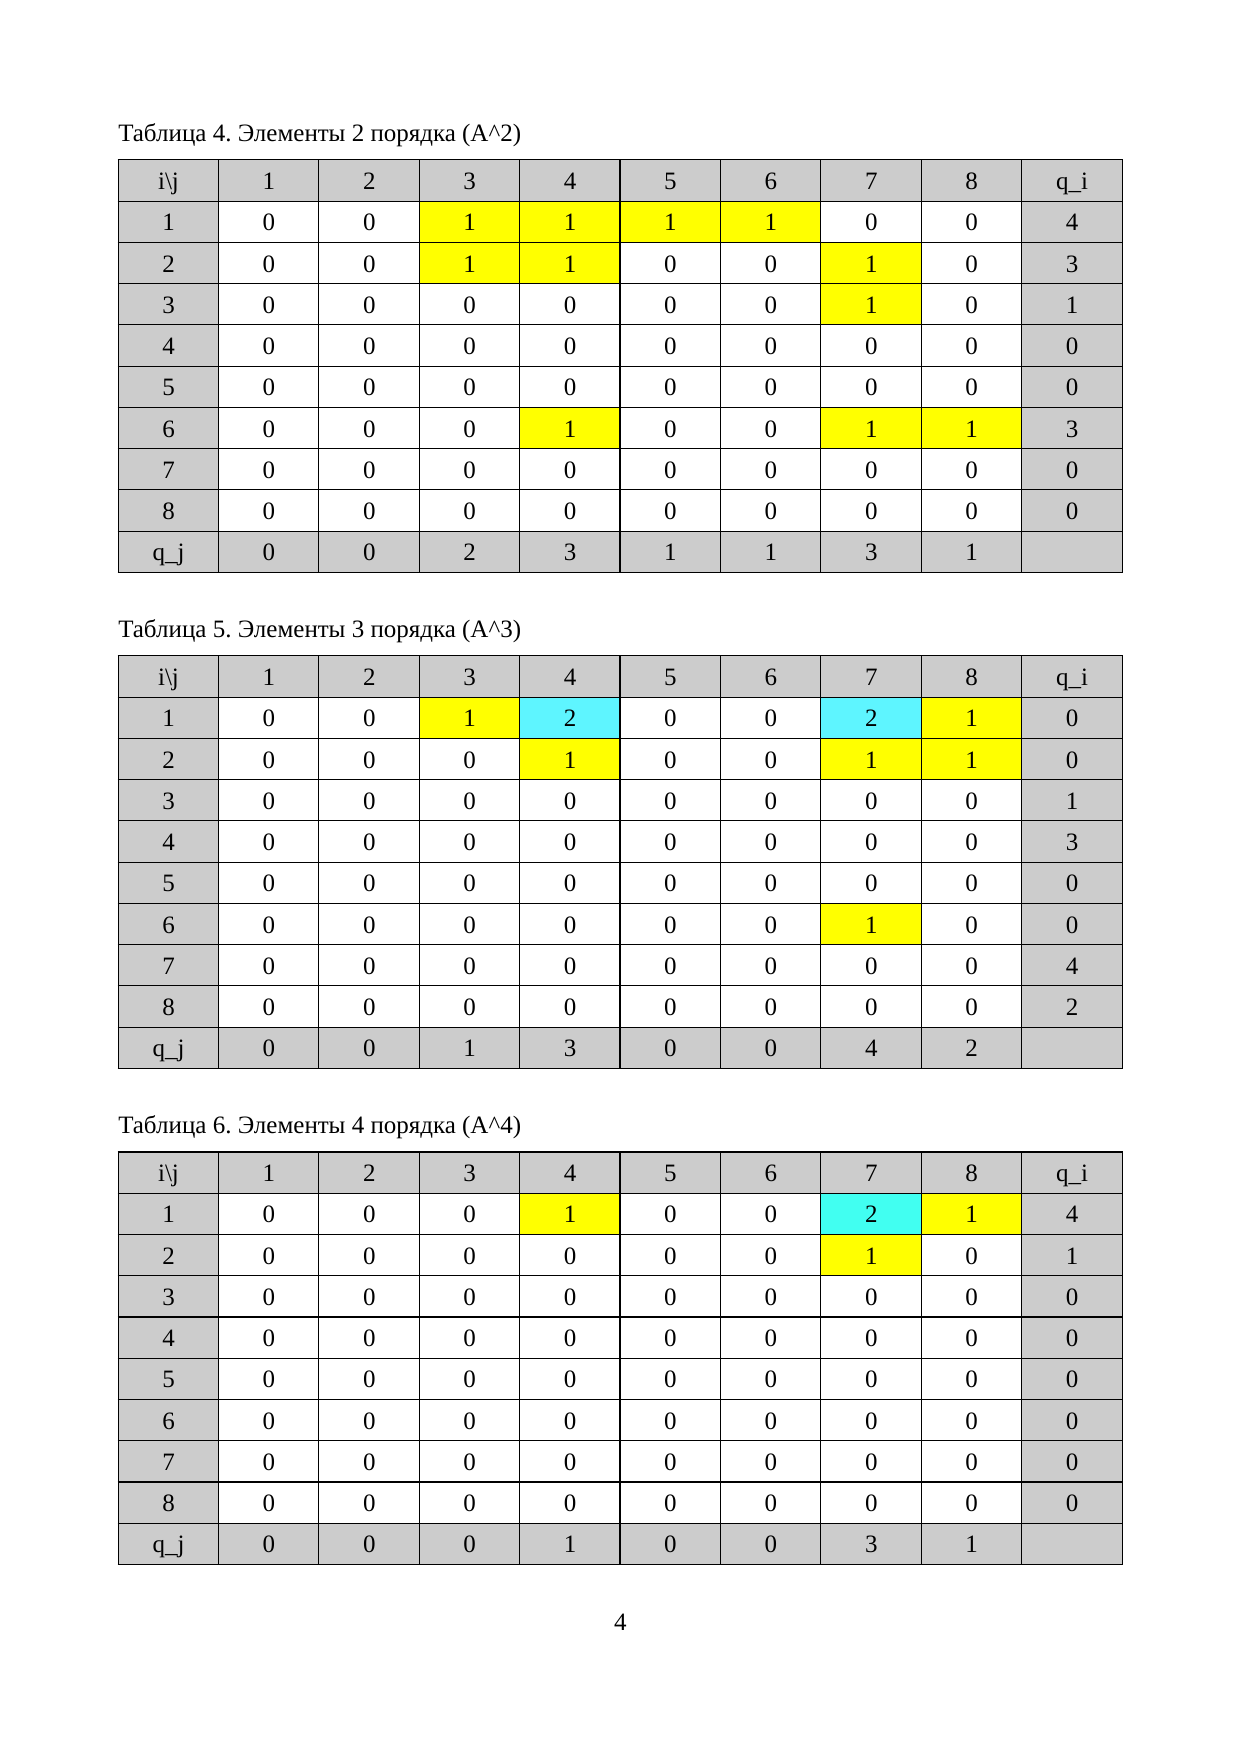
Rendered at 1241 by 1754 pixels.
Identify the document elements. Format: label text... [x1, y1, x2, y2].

table_cell 0 [319, 1194, 419, 1234]
table_cell 0 [821, 202, 921, 242]
table_cell 0 [219, 202, 318, 242]
table_cell 4 [1022, 202, 1122, 242]
table_header 7 [821, 1153, 921, 1193]
table_cell 0 [420, 1359, 519, 1399]
table_cell 0 [621, 780, 720, 820]
table_cell 1 [520, 1194, 619, 1234]
table_cell 0 [520, 1318, 619, 1358]
table_cell 0 [420, 945, 519, 985]
table_cell 0 [821, 780, 921, 820]
table_cell 0 [319, 1359, 419, 1399]
table_cell 0 [922, 986, 1021, 1027]
table_cell 1 [922, 698, 1021, 738]
table_cell 7 [119, 945, 218, 985]
table_cell 0 [520, 945, 619, 985]
table_cell 1 [1022, 284, 1122, 324]
table_cell 0 [319, 408, 419, 448]
table_cell 0 [520, 904, 619, 944]
table_header 4 [520, 1153, 619, 1193]
table_cell 6 [119, 1400, 218, 1440]
table_cell 0 [520, 367, 619, 407]
table_cell 0 [219, 532, 318, 572]
table_cell 0 [520, 1441, 619, 1481]
table_cell 1 [520, 408, 619, 448]
table_cell 1 [821, 739, 921, 779]
table_cell 0 [821, 1483, 921, 1523]
table_header 3 [420, 1153, 519, 1193]
table_cell 0 [219, 986, 318, 1027]
text Таблица 5. Элементы 3 порядка (A^3) [118, 614, 1122, 643]
table_cell 0 [721, 284, 820, 324]
table_cell 0 [721, 1524, 820, 1564]
table_cell 0 [219, 325, 318, 366]
table_cell 0 [1022, 698, 1122, 738]
table_cell 3 [119, 780, 218, 820]
table_cell 0 [721, 1318, 820, 1358]
table_cell 0 [520, 1359, 619, 1399]
table_header 4 [520, 160, 619, 201]
table_cell 0 [621, 821, 720, 862]
table_header 2 [319, 1153, 419, 1193]
table_cell 0 [721, 1194, 820, 1234]
table_cell 2 [520, 698, 619, 738]
table_cell 2 [922, 1028, 1021, 1068]
table_header i\j [119, 656, 218, 697]
table_cell 2 [119, 243, 218, 283]
table_cell 2 [821, 1194, 921, 1234]
table_cell 0 [219, 739, 318, 779]
table_cell 8 [119, 986, 218, 1027]
table_cell 0 [219, 1235, 318, 1275]
table_cell 3 [821, 532, 921, 572]
table_cell 0 [319, 284, 419, 324]
table_cell 0 [1022, 325, 1122, 366]
table_cell 0 [922, 1441, 1021, 1481]
table_cell 0 [520, 986, 619, 1027]
table_cell 0 [922, 1400, 1021, 1440]
table_cell 3 [119, 1276, 218, 1316]
table_cell 0 [721, 698, 820, 738]
table_cell 2 [119, 739, 218, 779]
table_cell 0 [922, 863, 1021, 903]
table_cell 1 [821, 284, 921, 324]
table_cell 0 [520, 863, 619, 903]
table_header q_i [1022, 1153, 1122, 1193]
table_cell 0 [1022, 490, 1122, 531]
table_cell 1 [922, 408, 1021, 448]
table_header 1 [219, 656, 318, 697]
table_header 3 [420, 656, 519, 697]
table_cell 0 [721, 325, 820, 366]
table_cell 0 [219, 1028, 318, 1068]
table_cell 0 [420, 408, 519, 448]
table_header 7 [821, 656, 921, 697]
table_cell 2 [821, 698, 921, 738]
table_cell 0 [420, 490, 519, 531]
text Таблица 6. Элементы 4 порядка (A^4) [118, 1110, 1122, 1139]
table_cell 1 [721, 202, 820, 242]
table_header 4 [520, 656, 619, 697]
table_cell 0 [922, 1235, 1021, 1275]
table_cell 0 [520, 325, 619, 366]
table_cell 0 [621, 243, 720, 283]
table_header 3 [420, 160, 519, 201]
table_header q_i [1022, 656, 1122, 697]
table_cell 0 [721, 780, 820, 820]
table_cell 3 [821, 1524, 921, 1564]
table_cell 1 [520, 243, 619, 283]
table_cell 0 [319, 532, 419, 572]
table_cell 0 [922, 904, 1021, 944]
table_cell 0 [420, 1194, 519, 1234]
table_cell 0 [821, 863, 921, 903]
table_cell 0 [621, 1483, 720, 1523]
table_cell 0 [219, 698, 318, 738]
table_cell 0 [319, 780, 419, 820]
table_cell 3 [119, 284, 218, 324]
table_cell 0 [319, 1028, 419, 1068]
table_cell 0 [821, 449, 921, 489]
table_cell 4 [119, 1318, 218, 1358]
table_cell 3 [520, 1028, 619, 1068]
table_cell 0 [319, 1441, 419, 1481]
table_cell 0 [219, 367, 318, 407]
table_cell 0 [1022, 1359, 1122, 1399]
table_cell 0 [922, 821, 1021, 862]
table_cell 0 [1022, 904, 1122, 944]
table_cell 0 [520, 490, 619, 531]
table_cell 0 [721, 408, 820, 448]
table_cell 0 [520, 821, 619, 862]
table_cell 0 [922, 1359, 1021, 1399]
table_cell 0 [420, 449, 519, 489]
table_cell 1 [520, 739, 619, 779]
table_cell 0 [219, 1524, 318, 1564]
table_cell 0 [621, 1028, 720, 1068]
table_header 6 [721, 160, 820, 201]
table_cell 0 [922, 243, 1021, 283]
table_cell 0 [319, 325, 419, 366]
table_cell [1022, 1028, 1122, 1068]
table_cell 0 [219, 821, 318, 862]
table_cell 0 [420, 986, 519, 1027]
table_cell 0 [821, 986, 921, 1027]
table_cell 0 [721, 490, 820, 531]
table_cell 0 [319, 1400, 419, 1440]
table_cell 0 [319, 1235, 419, 1275]
table_cell 0 [621, 1235, 720, 1275]
table_cell 0 [420, 284, 519, 324]
table_cell 0 [821, 1359, 921, 1399]
table_cell q_j [119, 1028, 218, 1068]
table_cell 0 [319, 986, 419, 1027]
table_cell 2 [1022, 986, 1122, 1027]
table_cell 6 [119, 904, 218, 944]
table_cell 0 [621, 1359, 720, 1399]
table_cell 0 [1022, 1483, 1122, 1523]
table_cell 1 [821, 408, 921, 448]
table_cell 5 [119, 863, 218, 903]
table_cell 0 [621, 1400, 720, 1440]
table_header 2 [319, 160, 419, 201]
table_cell 0 [721, 1276, 820, 1316]
table_cell 0 [821, 1276, 921, 1316]
table_header 6 [721, 1153, 820, 1193]
table_cell 0 [621, 284, 720, 324]
table_cell 0 [621, 698, 720, 738]
table_cell 0 [219, 1318, 318, 1358]
table_cell 0 [922, 325, 1021, 366]
table_cell 0 [520, 449, 619, 489]
table_cell q_j [119, 532, 218, 572]
table_cell 0 [621, 449, 720, 489]
table_cell 1 [922, 1524, 1021, 1564]
table_cell 0 [219, 1483, 318, 1523]
table_cell 0 [219, 284, 318, 324]
table_cell 1 [621, 202, 720, 242]
table_cell 1 [420, 202, 519, 242]
table_cell 0 [721, 986, 820, 1027]
table_cell 0 [219, 243, 318, 283]
table_cell 6 [119, 408, 218, 448]
table_cell 0 [1022, 863, 1122, 903]
table_cell 1 [721, 532, 820, 572]
table_cell 4 [821, 1028, 921, 1068]
table_cell 8 [119, 490, 218, 531]
table_cell 0 [319, 821, 419, 862]
table_cell 0 [621, 490, 720, 531]
table_header 5 [621, 1153, 720, 1193]
table_cell 0 [621, 367, 720, 407]
table_header 5 [621, 160, 720, 201]
table_cell 0 [922, 1483, 1021, 1523]
table_cell 0 [520, 1276, 619, 1316]
table_cell 0 [621, 325, 720, 366]
table_cell 0 [219, 1276, 318, 1316]
table_cell 8 [119, 1483, 218, 1523]
table_cell 0 [219, 490, 318, 531]
table_cell 0 [219, 904, 318, 944]
table_header 8 [922, 656, 1021, 697]
table_cell 4 [119, 821, 218, 862]
table_cell 0 [219, 1194, 318, 1234]
table_cell 0 [319, 367, 419, 407]
table_cell 0 [319, 202, 419, 242]
table_header q_i [1022, 160, 1122, 201]
table_cell 0 [621, 1318, 720, 1358]
table_cell 0 [922, 490, 1021, 531]
table_cell 1 [922, 1194, 1021, 1234]
table_cell 0 [420, 780, 519, 820]
table_cell 0 [219, 449, 318, 489]
table_cell 0 [922, 367, 1021, 407]
table_cell 1 [520, 1524, 619, 1564]
table_cell 0 [621, 904, 720, 944]
table_cell 0 [621, 739, 720, 779]
table_cell 0 [621, 408, 720, 448]
table_cell 0 [721, 863, 820, 903]
table_cell 0 [922, 780, 1021, 820]
table_cell 3 [1022, 243, 1122, 283]
table_cell 1 [621, 532, 720, 572]
table_cell 5 [119, 367, 218, 407]
table_cell 2 [119, 1235, 218, 1275]
table_cell 0 [922, 284, 1021, 324]
table_cell 0 [319, 739, 419, 779]
table_cell 0 [821, 490, 921, 531]
table_cell 0 [721, 243, 820, 283]
table_cell 0 [821, 945, 921, 985]
table_cell 0 [721, 904, 820, 944]
table_cell 0 [1022, 739, 1122, 779]
table_cell 0 [721, 449, 820, 489]
table_header 2 [319, 656, 419, 697]
table_cell 0 [922, 1276, 1021, 1316]
table_cell 4 [119, 325, 218, 366]
table_cell 0 [219, 408, 318, 448]
table_cell 0 [319, 243, 419, 283]
table_cell 1 [821, 243, 921, 283]
table_header 8 [922, 1153, 1021, 1193]
table_cell 0 [319, 449, 419, 489]
table_header 5 [621, 656, 720, 697]
table_cell 0 [319, 1276, 419, 1316]
table_cell 0 [721, 1441, 820, 1481]
table_cell 0 [520, 1400, 619, 1440]
table_cell 0 [621, 1276, 720, 1316]
table_cell 0 [721, 739, 820, 779]
table_cell 1 [1022, 780, 1122, 820]
table_cell 3 [1022, 408, 1122, 448]
table_cell 0 [420, 325, 519, 366]
table_cell 0 [721, 1400, 820, 1440]
table_cell 0 [621, 1194, 720, 1234]
table_cell 7 [119, 1441, 218, 1481]
table_cell 3 [520, 532, 619, 572]
table_cell 0 [821, 1318, 921, 1358]
table_cell 0 [621, 1524, 720, 1564]
table_cell q_j [119, 1524, 218, 1564]
table_cell 1 [922, 532, 1021, 572]
table_cell 0 [1022, 1276, 1122, 1316]
table_cell 1 [420, 243, 519, 283]
table_cell 0 [721, 821, 820, 862]
table_cell 0 [1022, 1441, 1122, 1481]
table_cell 1 [119, 202, 218, 242]
table_cell 0 [821, 367, 921, 407]
table_cell 0 [319, 863, 419, 903]
table_cell 0 [922, 202, 1021, 242]
table_cell 0 [520, 1235, 619, 1275]
table_cell 0 [420, 1276, 519, 1316]
table_cell 1 [420, 698, 519, 738]
table_cell 4 [1022, 1194, 1122, 1234]
table_cell 0 [922, 945, 1021, 985]
table_cell 0 [721, 1483, 820, 1523]
table_cell 0 [420, 821, 519, 862]
table_cell 0 [219, 1441, 318, 1481]
table_cell 0 [721, 367, 820, 407]
table_cell 0 [420, 1524, 519, 1564]
table_cell 3 [1022, 821, 1122, 862]
table_cell 0 [420, 904, 519, 944]
table_cell 0 [922, 1318, 1021, 1358]
table_cell 0 [420, 1483, 519, 1523]
table_cell 1 [922, 739, 1021, 779]
table_cell 0 [319, 904, 419, 944]
table_cell 0 [219, 1400, 318, 1440]
table_cell 0 [621, 863, 720, 903]
table_cell 0 [420, 1400, 519, 1440]
table_cell 0 [420, 863, 519, 903]
table_cell 0 [420, 739, 519, 779]
table_cell 0 [721, 1028, 820, 1068]
table_header 7 [821, 160, 921, 201]
table_cell 0 [420, 1441, 519, 1481]
table_cell 0 [1022, 1318, 1122, 1358]
table_header i\j [119, 160, 218, 201]
table_cell 0 [520, 284, 619, 324]
table_header 1 [219, 160, 318, 201]
table_cell 0 [420, 1235, 519, 1275]
table_cell 0 [621, 986, 720, 1027]
table_cell 2 [420, 532, 519, 572]
table_cell 0 [721, 945, 820, 985]
table_header i\j [119, 1153, 218, 1193]
table_cell 0 [1022, 449, 1122, 489]
table_cell 1 [119, 698, 218, 738]
table_cell 1 [821, 1235, 921, 1275]
table_cell 0 [319, 1483, 419, 1523]
table_cell 1 [1022, 1235, 1122, 1275]
table_cell 0 [420, 1318, 519, 1358]
table_cell 0 [1022, 1400, 1122, 1440]
table_cell 0 [319, 490, 419, 531]
table_cell 0 [520, 780, 619, 820]
table_cell 1 [520, 202, 619, 242]
table_cell 0 [420, 367, 519, 407]
table_cell [1022, 1524, 1122, 1564]
table_cell 0 [319, 945, 419, 985]
table_cell 0 [219, 780, 318, 820]
table_cell 0 [319, 698, 419, 738]
table_cell 0 [621, 945, 720, 985]
table_cell 0 [821, 1400, 921, 1440]
table_cell 0 [1022, 367, 1122, 407]
table_header 6 [721, 656, 820, 697]
table_cell 0 [621, 1441, 720, 1481]
table_cell 4 [1022, 945, 1122, 985]
table_cell 1 [420, 1028, 519, 1068]
table_cell 0 [821, 821, 921, 862]
table_header 8 [922, 160, 1021, 201]
table_cell 5 [119, 1359, 218, 1399]
text Таблица 4. Элементы 2 порядка (A^2) [118, 118, 1122, 147]
table_cell 0 [319, 1318, 419, 1358]
table_cell 0 [219, 1359, 318, 1399]
table_cell 1 [119, 1194, 218, 1234]
table_cell 0 [319, 1524, 419, 1564]
table_cell 0 [821, 1441, 921, 1481]
table_cell [1022, 532, 1122, 572]
table_cell 1 [821, 904, 921, 944]
table_cell 0 [520, 1483, 619, 1523]
table_cell 0 [922, 449, 1021, 489]
table_header 1 [219, 1153, 318, 1193]
table_cell 0 [219, 863, 318, 903]
table_cell 7 [119, 449, 218, 489]
table_cell 0 [219, 945, 318, 985]
table_cell 0 [821, 325, 921, 366]
table_cell 0 [721, 1359, 820, 1399]
table_cell 0 [721, 1235, 820, 1275]
